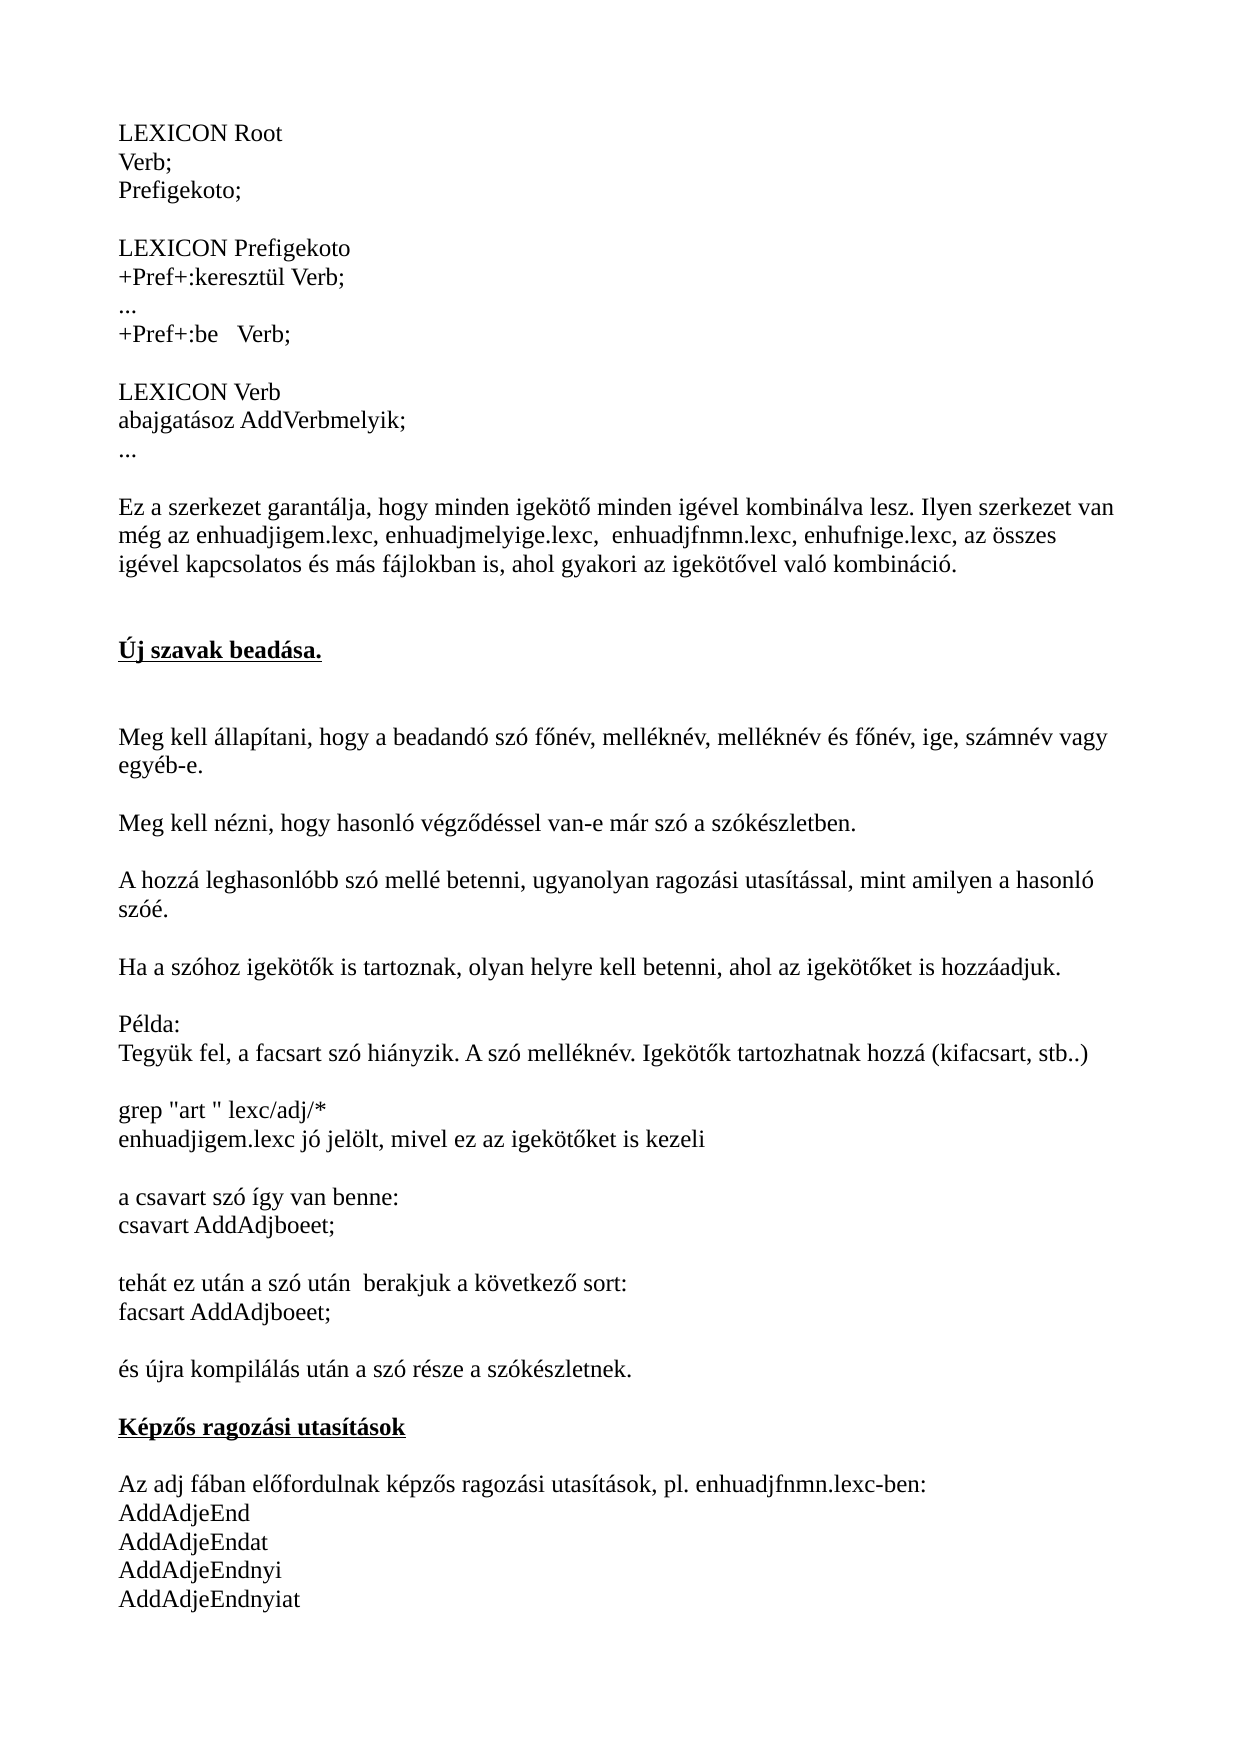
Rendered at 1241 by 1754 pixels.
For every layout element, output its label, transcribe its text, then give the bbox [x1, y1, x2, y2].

text AddAdjeEnd [118, 1498, 1122, 1527]
text grep "art " lexc/adj/* [118, 1096, 1122, 1124]
text Verb; [118, 147, 1122, 176]
text Tegyük fel, a facsart szó hiányzik. A szó melléknév. Igekötők tartozhatnak hozzá (kifacsart, stb..) [118, 1038, 1122, 1067]
text LEXICON Verb [118, 377, 1122, 406]
text Ha a szóhoz igekötők is tartoznak, olyan helyre kell betenni, ahol az igekötőket is hozzáadjuk. [118, 952, 1122, 981]
text Meg kell állapítani, hogy a beadandó szó főnév, melléknév, melléknév és főnév, ige, számnév vagy egyéb-e. [118, 722, 1122, 779]
text Meg kell nézni, hogy hasonló végződéssel van-e már szó a szókészletben. [118, 808, 1122, 837]
text csavart AddAdjboeet; [118, 1211, 1122, 1239]
text ... [118, 434, 1122, 463]
text Ez a szerkezet garantálja, hogy minden igekötő minden igével kombinálva lesz. Ilyen szerkezet van még az enhuadjigem.lexc, enhuadjmelyige.lexc, enhuadjfnmn.lexc, enhufnige.lexc, az összes igével kapcsolatos és más fájlokban is, ahol gyakori az igekötővel való kombináció. [118, 492, 1122, 578]
text Képzős ragozási utasítások [118, 1412, 1122, 1441]
text a csavart szó így van benne: [118, 1182, 1122, 1211]
text és újra kompilálás után a szó része a szókészletnek. [118, 1354, 1122, 1383]
text LEXICON Root [118, 118, 1122, 147]
text Új szavak beadása. [118, 636, 1122, 664]
text abajgatásoz AddVerbmelyik; [118, 406, 1122, 434]
text Prefigekoto; [118, 176, 1122, 204]
text tehát ez után a szó után berakjuk a következő sort: [118, 1268, 1122, 1297]
text AddAdjeEndnyiat [118, 1584, 1122, 1613]
text A hozzá leghasonlóbb szó mellé betenni, ugyanolyan ragozási utasítással, mint amilyen a hasonló szóé. [118, 866, 1122, 923]
text facsart AddAdjboeet; [118, 1297, 1122, 1326]
text AddAdjeEndat [118, 1527, 1122, 1556]
text +Pref+:be Verb; [118, 319, 1122, 348]
text Példa: [118, 1009, 1122, 1038]
text enhuadjigem.lexc jó jelölt, mivel ez az igekötőket is kezeli [118, 1124, 1122, 1153]
text +Pref+:keresztül Verb; [118, 262, 1122, 291]
text AddAdjeEndnyi [118, 1556, 1122, 1584]
text ... [118, 291, 1122, 319]
text LEXICON Prefigekoto [118, 233, 1122, 262]
text Az adj fában előfordulnak képzős ragozási utasítások, pl. enhuadjfnmn.lexc-ben: [118, 1469, 1122, 1498]
